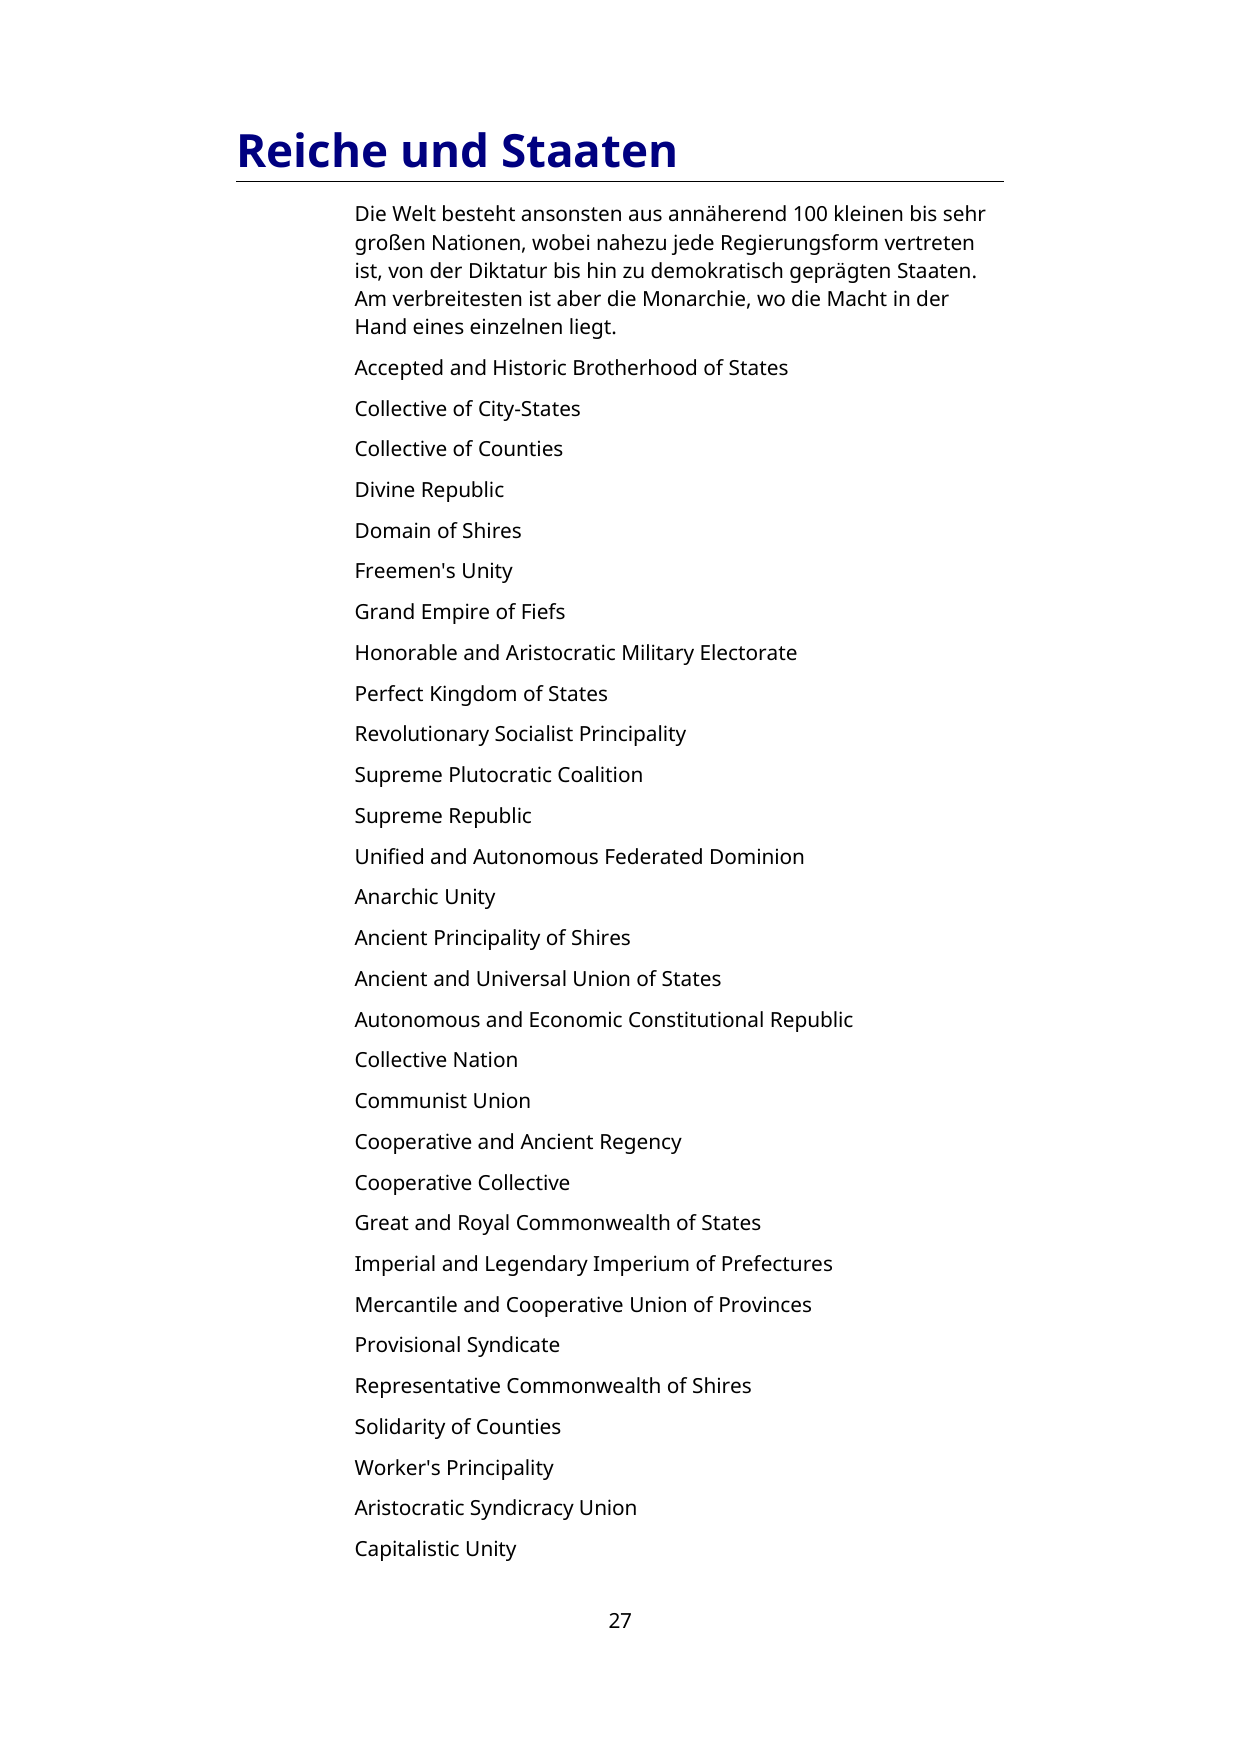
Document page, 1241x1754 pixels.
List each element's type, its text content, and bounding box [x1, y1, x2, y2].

text Imperial and Legendary Imperium of Prefectures [354, 1249, 1004, 1277]
text Supreme Plutocratic Coalition [354, 760, 1004, 788]
text Autonomous and Economic Constitutional Republic [354, 1005, 1004, 1033]
text Unified and Autonomous Federated Dominion [354, 842, 1004, 870]
text Anarchic Unity [354, 882, 1004, 911]
text Revolutionary Socialist Principality [354, 719, 1004, 748]
text Capitalistic Unity [354, 1534, 1004, 1562]
text Communist Union [354, 1086, 1004, 1114]
text Supreme Republic [354, 801, 1004, 829]
text Grand Empire of Fiefs [354, 597, 1004, 626]
text Ancient Principality of Shires [354, 923, 1004, 951]
text Die Welt besteht ansonsten aus annäherend 100 kleinen bis sehr großen Nationen, wobei nahezu jede Regierungsform vertreten ist, von der Diktatur bis hin zu demokratisch geprägten Staaten. Am verbreitesten ist aber die Monarchie, wo die Macht in der Hand eines einzelnen liegt. [354, 199, 1004, 341]
text Divine Republic [354, 475, 1004, 503]
subtitle Reiche und Staaten [236, 118, 1004, 181]
text Perfect Kingdom of States [354, 679, 1004, 707]
text Solidarity of Counties [354, 1412, 1004, 1440]
text Mercantile and Cooperative Union of Provinces [354, 1290, 1004, 1318]
text Accepted and Historic Brotherhood of States [354, 353, 1004, 381]
text Ancient and Universal Union of States [354, 964, 1004, 992]
text Cooperative and Ancient Regency [354, 1127, 1004, 1155]
text Honorable and Aristocratic Military Electorate [354, 638, 1004, 666]
text Collective Nation [354, 1045, 1004, 1074]
text Freemen's Unity [354, 557, 1004, 585]
text Collective of City-States [354, 394, 1004, 422]
text Representative Commonwealth of Shires [354, 1371, 1004, 1399]
text Provisional Syndicate [354, 1331, 1004, 1359]
text Great and Royal Commonwealth of States [354, 1208, 1004, 1237]
text Collective of Counties [354, 434, 1004, 463]
text Aristocratic Syndicracy Union [354, 1493, 1004, 1522]
text Cooperative Collective [354, 1168, 1004, 1196]
text Worker's Principality [354, 1453, 1004, 1481]
text Domain of Shires [354, 516, 1004, 544]
